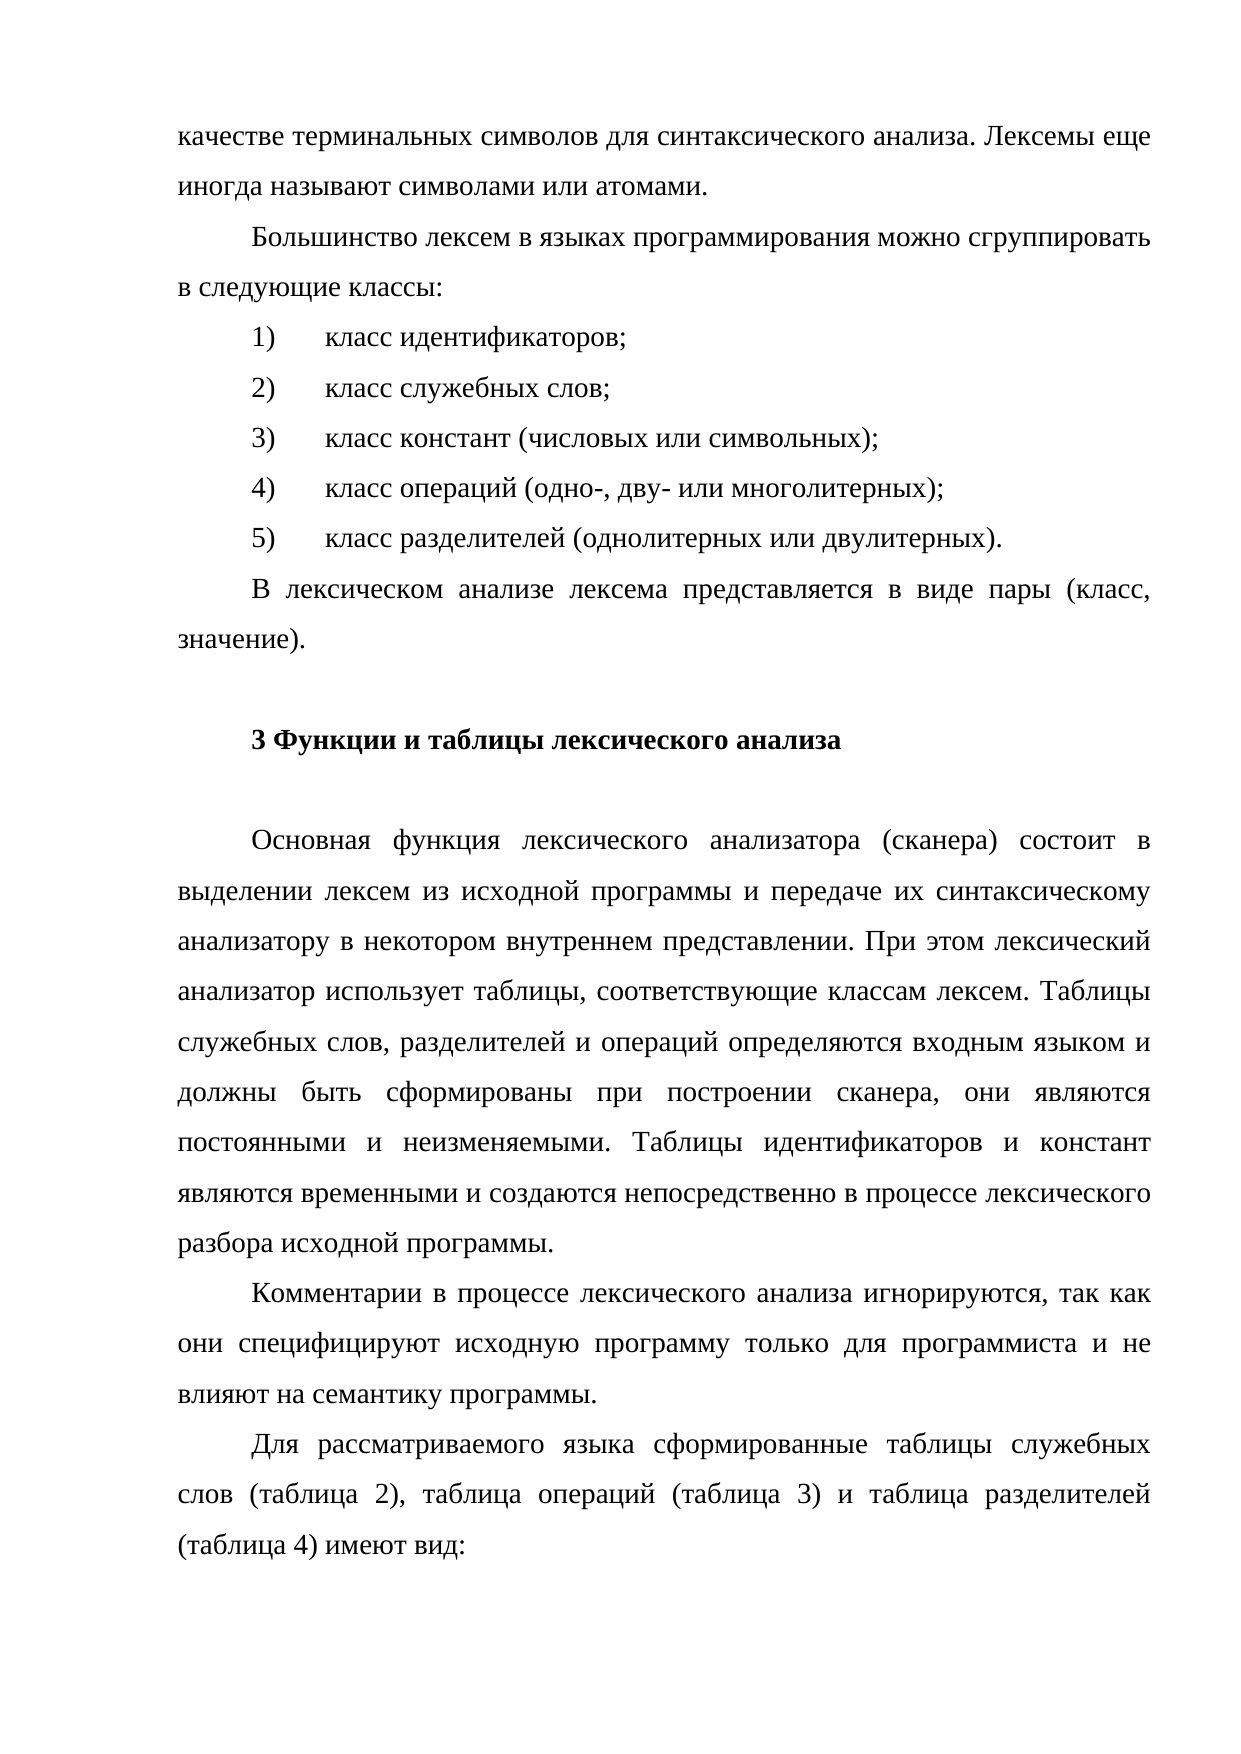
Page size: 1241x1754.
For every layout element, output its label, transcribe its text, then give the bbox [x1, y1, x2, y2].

list класс операций (одно-, дву- или многолитерных); [177, 470, 1152, 504]
text Большинство лексем в языках программирования можно сгруппировать в следующие классы: [177, 219, 1152, 303]
text качестве терминальных символов для синтаксического анализа. Лексемы еще иногда называют символами или атомами. [177, 118, 1152, 202]
text Основная функция лексического анализатора (сканера) состоит в выделении лексем из исходной программы и передаче их синтаксическому анализатору в некотором внутреннем представлении. При этом лексический анализатор использует таблицы, соответствующие классам лексем. Таблицы служебных слов, разделителей и операций определяются входным языком и должны быть сформированы при построении сканера, они являются постоянными и неизменяемыми. Таблицы идентификаторов и констант являются временными и создаются непосредственно в процессе лексического разбора исходной программы. [177, 822, 1152, 1258]
text Для рассматриваемого языка сформированные таблицы служебных слов (таблица 2), таблица операций (таблица 3) и таблица разделителей (таблица 4) имеют вид: [177, 1426, 1152, 1560]
text Комментарии в процессе лексического анализа игнорируются, так как они специфицируют исходную программу только для программиста и не влияют на семантику программы. [177, 1275, 1152, 1409]
list класс констант (числовых или символьных); [177, 420, 1152, 453]
subtitle 3 Функции и таблицы лексического анализа [177, 722, 1152, 755]
list класс идентификаторов; [177, 319, 1152, 353]
list класс разделителей (однолитерных или двулитерных). [177, 521, 1152, 554]
text В лексическом анализе лексема представляется в виде пары (класс, значение). [177, 571, 1152, 655]
list класс служебных слов; [177, 370, 1152, 403]
